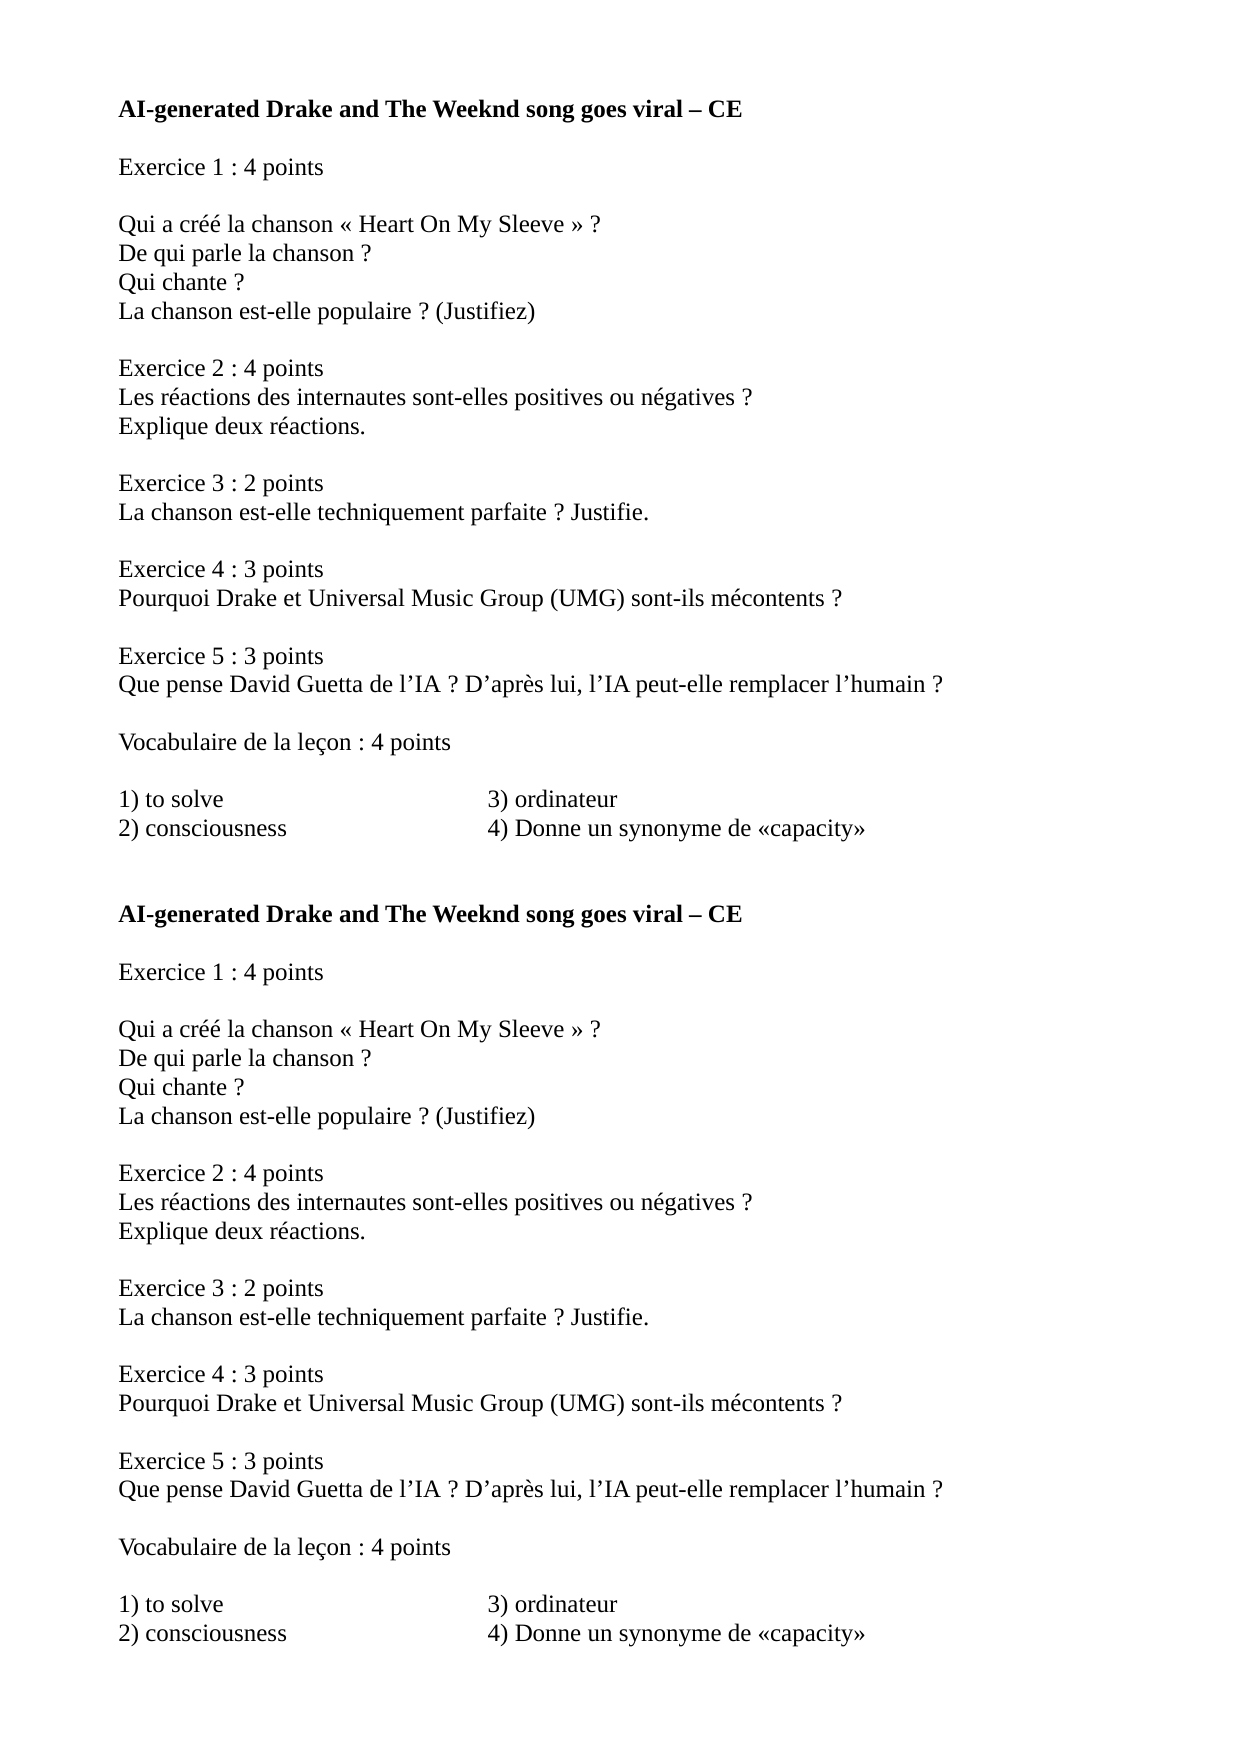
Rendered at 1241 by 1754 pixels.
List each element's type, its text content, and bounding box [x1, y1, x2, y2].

text Exercice 4 : 3 points [118, 554, 1122, 583]
text AI-generated Drake and The Weeknd song goes viral – CE [118, 899, 1122, 928]
text La chanson est-elle techniquement parfaite ? Justifie. [118, 497, 1122, 526]
text Exercice 4 : 3 points [118, 1359, 1122, 1388]
text Exercice 3 : 2 points [118, 468, 1122, 497]
text De qui parle la chanson ? [118, 1043, 1122, 1072]
text Que pense David Guetta de l’IA ? D’après lui, l’IA peut-elle remplacer l’humain ? [118, 1474, 1122, 1503]
text 1) to solve 3) ordinateur [118, 784, 1122, 813]
text Exercice 5 : 3 points [118, 1446, 1122, 1474]
text De qui parle la chanson ? [118, 238, 1122, 267]
text Pourquoi Drake et Universal Music Group (UMG) sont-ils mécontents ? [118, 1388, 1122, 1417]
text Les réactions des internautes sont-elles positives ou négatives ? [118, 382, 1122, 411]
text Les réactions des internautes sont-elles positives ou négatives ? [118, 1187, 1122, 1216]
text Pourquoi Drake et Universal Music Group (UMG) sont-ils mécontents ? [118, 583, 1122, 612]
text Exercice 3 : 2 points [118, 1273, 1122, 1302]
text Exercice 1 : 4 points [118, 152, 1122, 181]
text La chanson est-elle populaire ? (Justifiez) [118, 1101, 1122, 1129]
text Qui a créé la chanson « Heart On My Sleeve » ? [118, 1014, 1122, 1043]
text Qui a créé la chanson « Heart On My Sleeve » ? [118, 209, 1122, 238]
text Que pense David Guetta de l’IA ? D’après lui, l’IA peut-elle remplacer l’humain ? [118, 669, 1122, 698]
text 2) consciousness 4) Donne un synonyme de «capacity» [118, 1618, 1122, 1647]
text Vocabulaire de la leçon : 4 points [118, 1532, 1122, 1561]
text Exercice 2 : 4 points [118, 353, 1122, 382]
text 1) to solve 3) ordinateur [118, 1589, 1122, 1618]
text Qui chante ? [118, 1072, 1122, 1101]
text Qui chante ? [118, 267, 1122, 296]
text La chanson est-elle populaire ? (Justifiez) [118, 296, 1122, 324]
text AI-generated Drake and The Weeknd song goes viral – CE [118, 94, 1122, 123]
text Exercice 5 : 3 points [118, 641, 1122, 669]
text Exercice 2 : 4 points [118, 1158, 1122, 1187]
text La chanson est-elle techniquement parfaite ? Justifie. [118, 1302, 1122, 1331]
text Explique deux réactions. [118, 411, 1122, 439]
text 2) consciousness 4) Donne un synonyme de «capacity» [118, 813, 1122, 842]
text Vocabulaire de la leçon : 4 points [118, 727, 1122, 756]
text Explique deux réactions. [118, 1216, 1122, 1244]
text Exercice 1 : 4 points [118, 957, 1122, 986]
